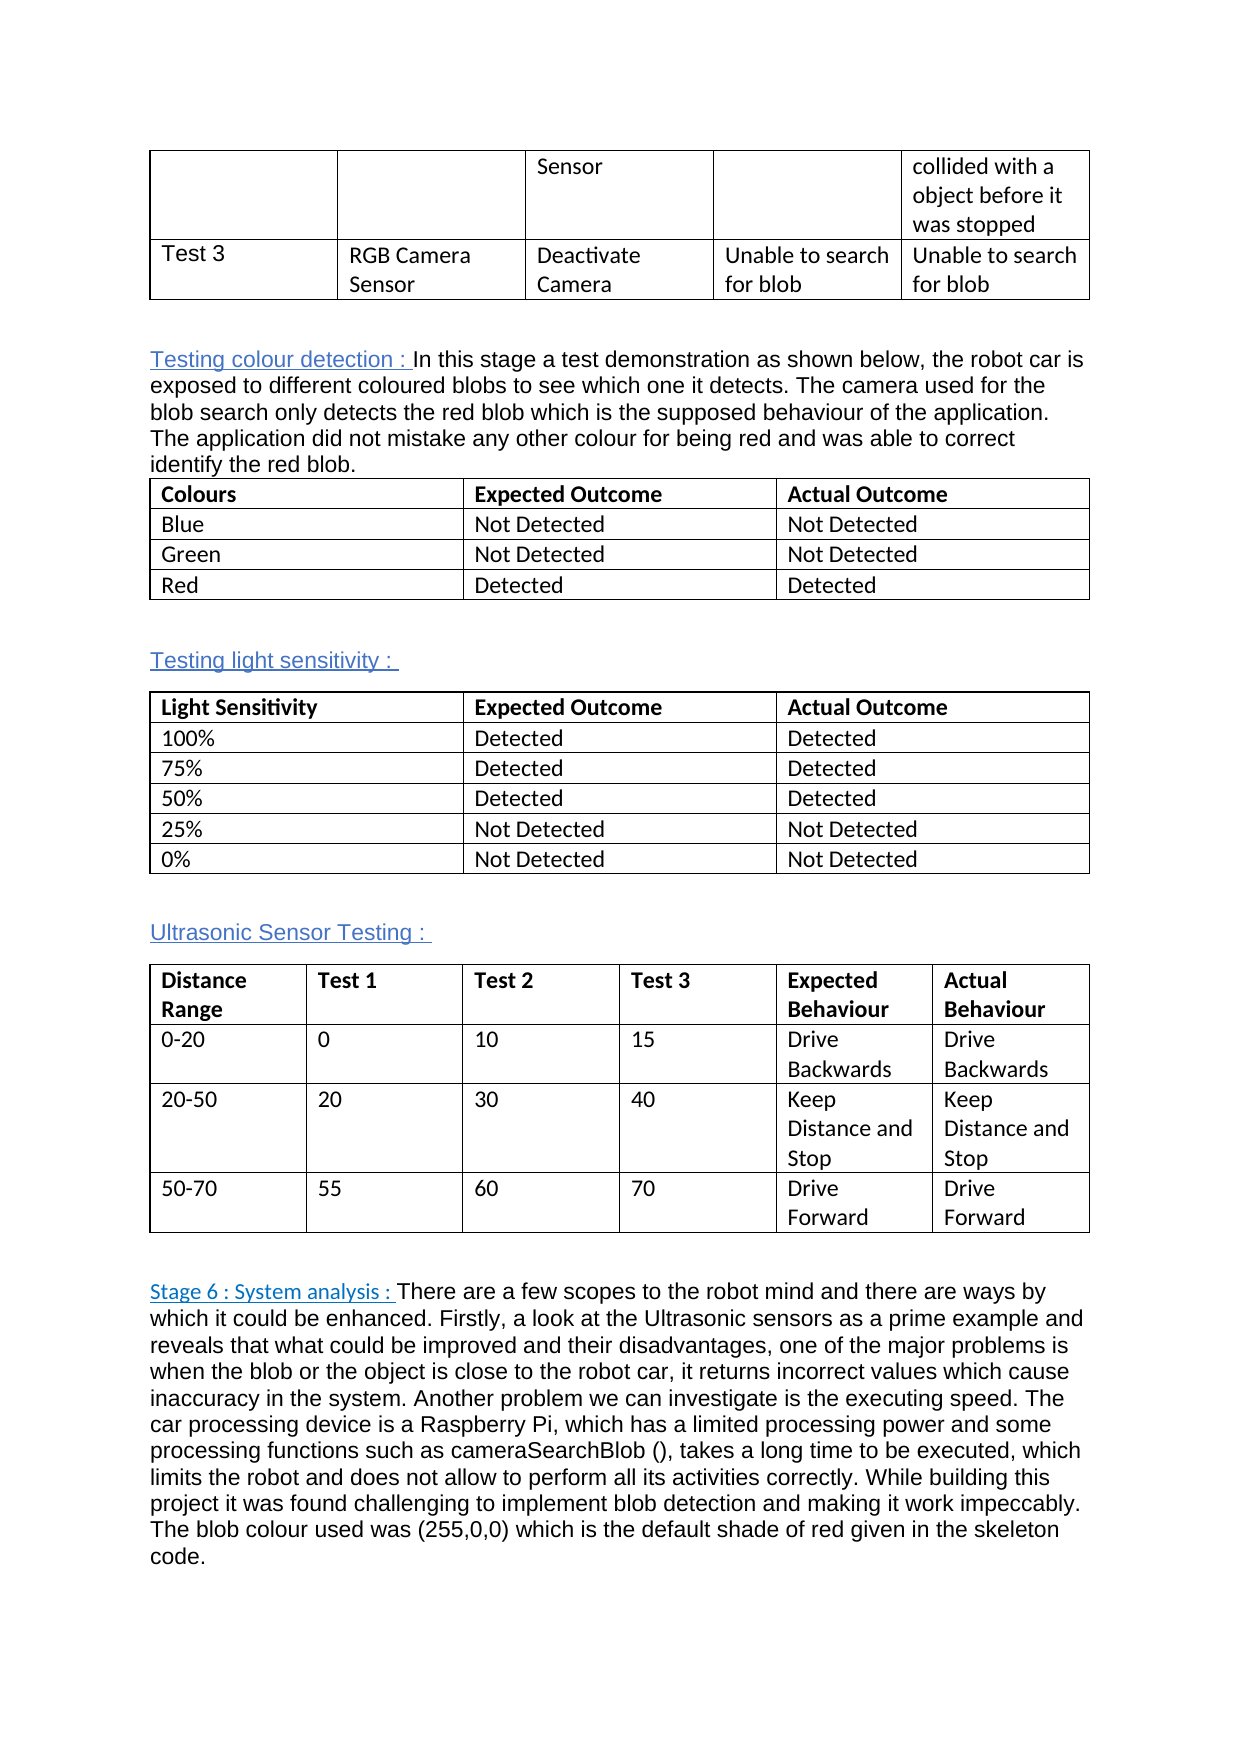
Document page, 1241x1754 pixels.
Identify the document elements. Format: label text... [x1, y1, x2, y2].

table_cell 50% [151, 784, 463, 813]
table_cell Not Detected [777, 844, 1089, 873]
table_header Expected Outcome [464, 479, 776, 508]
text Testing colour detection : In this stage a test demonstration as shown below, the robot car is exposed to different coloured blobs to see which one it detects. The camera used for the blob search only detects the red blob which is the supposed behaviour of the application. The application did not mistake any other colour for being red and was able to correct identify the red blob. [150, 346, 1090, 478]
table_header Actual Outcome [777, 693, 1089, 722]
table_cell 60 [463, 1173, 619, 1232]
table_cell Detected [464, 753, 776, 782]
table_cell 55 [307, 1173, 462, 1232]
table_cell Not Detected [777, 540, 1089, 569]
table_cell 15 [620, 1025, 776, 1083]
table_cell Drive Forward [777, 1173, 932, 1232]
table_cell Detected [777, 723, 1089, 752]
table_cell Drive Backwards [777, 1025, 932, 1083]
table_cell Blue [151, 509, 463, 538]
table_cell Detected [777, 570, 1089, 599]
table_cell 0-20 [151, 1025, 306, 1083]
table_cell [151, 151, 337, 239]
table_cell [338, 151, 525, 239]
text Ultrasonic Sensor Testing : [150, 919, 1090, 946]
table_cell 40 [620, 1084, 776, 1172]
table_cell Detected [777, 784, 1089, 813]
table_cell Not Detected [777, 509, 1089, 538]
table_cell Unable to search for blob [714, 240, 901, 298]
table_header Actual Outcome [777, 479, 1089, 508]
table_header Expected Outcome [464, 693, 776, 722]
table_cell Keep Distance and Stop [933, 1084, 1089, 1172]
table_cell 100% [151, 723, 463, 752]
table_cell 75% [151, 753, 463, 782]
table_cell Detected [464, 723, 776, 752]
table_cell 30 [463, 1084, 619, 1172]
table_cell 50-70 [151, 1173, 306, 1232]
table_cell Not Detected [464, 814, 776, 843]
table_cell collided with a object before it was stopped [902, 151, 1089, 239]
text Testing light sensitivity : [150, 647, 1090, 673]
table_header Light Sensitivity [151, 693, 463, 722]
table_cell Not Detected [464, 844, 776, 873]
table_cell 0% [151, 844, 463, 873]
table_header Distance Range [151, 965, 306, 1023]
table_cell Test 3 [151, 240, 337, 298]
table_cell Sensor [526, 151, 713, 239]
table_header Actual Behaviour [933, 965, 1089, 1023]
table_cell Drive Backwards [933, 1025, 1089, 1083]
table_cell Drive Forward [933, 1173, 1089, 1232]
table_header Test 2 [463, 965, 619, 1023]
table_cell 20 [307, 1084, 462, 1172]
table_cell Keep Distance and Stop [777, 1084, 932, 1172]
table_cell Deactivate Camera [526, 240, 713, 298]
table_cell Detected [777, 753, 1089, 782]
table_cell RGB Camera Sensor [338, 240, 525, 298]
table_cell Red [151, 570, 463, 599]
table_header Colours [151, 479, 463, 508]
table_header Test 1 [307, 965, 462, 1023]
table_header Expected Behaviour [777, 965, 932, 1023]
table_cell Green [151, 540, 463, 569]
table_cell Detected [464, 570, 776, 599]
table_cell 20-50 [151, 1084, 306, 1172]
table_cell Detected [464, 784, 776, 813]
table_header Test 3 [620, 965, 776, 1023]
table_cell [714, 151, 901, 239]
table_cell 25% [151, 814, 463, 843]
table_cell 10 [463, 1025, 619, 1083]
table_cell Unable to search for blob [902, 240, 1089, 298]
text Stage 6 : System analysis : There are a few scopes to the robot mind and there are ways by which it could be enhanced. Firstly, a look at the Ultrasonic sensors as a prime example and reveals that what could be improved and their disadvantages, one of the major problems is when the blob or the object is close to the robot car, it returns incorrect values which cause inaccuracy in the system. Another problem we can investigate is the executing speed. The car processing device is a Raspberry Pi, which has a limited processing power and some processing functions such as cameraSearchBlob (), takes a long time to be executed, which limits the robot and does not allow to perform all its activities correctly. While building this project it was found challenging to implement blob detection and making it work impeccably. The blob colour used was (255,0,0) which is the default shade of red given in the skeleton code. [150, 1277, 1090, 1569]
table_cell 0 [307, 1025, 462, 1083]
table_cell Not Detected [464, 509, 776, 538]
table_cell 70 [620, 1173, 776, 1232]
table_cell Not Detected [777, 814, 1089, 843]
table_cell Not Detected [464, 540, 776, 569]
